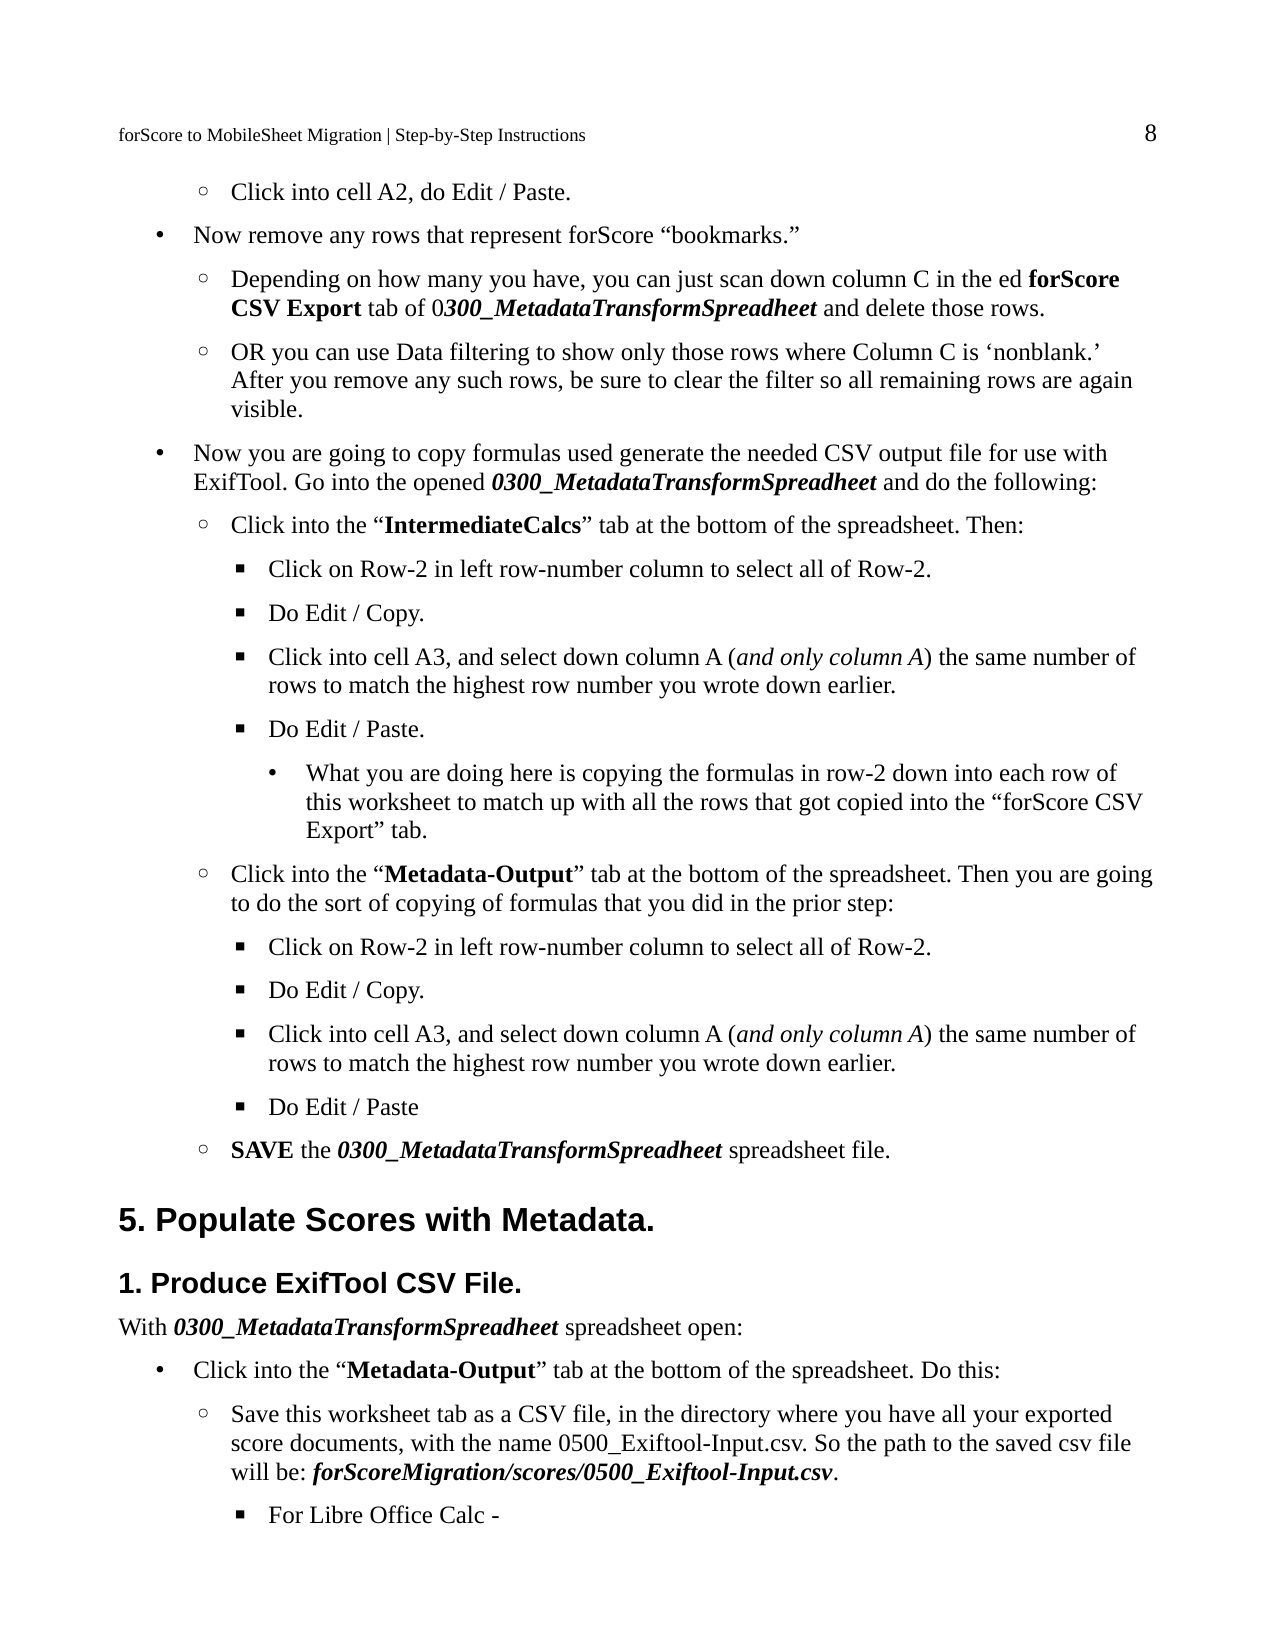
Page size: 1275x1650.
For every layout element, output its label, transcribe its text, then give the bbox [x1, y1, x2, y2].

list Do Edit / Copy. [231, 976, 1157, 1004]
list Click into the “Metadata-Output” tab at the bottom of the spreadsheet. Do this: [156, 1356, 1157, 1384]
list Do Edit / Paste [231, 1092, 1157, 1121]
list Click into cell A3, and select down column A (and only column A) the same number of rows to match the highest row number you wrote down earlier. [231, 642, 1157, 699]
list Click into the “Metadata-Output” tab at the bottom of the spreadsheet. Then you are going to do the sort of copying of formulas that you did in the prior step: [193, 859, 1157, 917]
list Click into cell A3, and select down column A (and only column A) the same number of rows to match the highest row number you wrote down earlier. [231, 1019, 1157, 1077]
list Do Edit / Copy. [231, 598, 1157, 627]
list What you are doing here is copying the formulas in row-2 down into each row of this worksheet to match up with all the rows that got copied into the “forScore CSV Export” tab. [268, 758, 1157, 844]
text With 0300_MetadataTransformSpreadheet spreadsheet open: [118, 1312, 1157, 1341]
list SAVE the 0300_MetadataTransformSpreadheet spreadsheet file. [193, 1136, 1157, 1164]
list Now remove any rows that represent forScore “bookmarks.” [156, 221, 1157, 249]
list OR you can use Data filtering to show only those rows where Column C is ‘nonblank.’ After you remove any such rows, be sure to clear the filter so all remaining rows are again visible. [193, 337, 1157, 423]
list Save this worksheet tab as a CSV file, in the directory where you have all your exported score documents, with the name 0500_Exiftool-Input.csv. So the path to the saved csv file will be: forScoreMigration/scores/0500_Exiftool-Input.csv. [193, 1399, 1157, 1486]
list Click into cell A2, do Edit / Paste. [193, 177, 1157, 206]
list Now you are going to copy formulas used generate the needed CSV output file for use with ExifTool. Go into the opened 0300_MetadataTransformSpreadheet and do the following: [156, 438, 1157, 496]
list For Libre Office Calc - [231, 1501, 1157, 1529]
list Do Edit / Paste. [231, 714, 1157, 743]
subtitle 5. Populate Scores with Metadata. [118, 1200, 1157, 1239]
list Click on Row-2 in left row-number column to select all of Row-2. [231, 554, 1157, 583]
list Depending on how many you have, you can just scan down column C in the ed forScore CSV Export tab of 0300_MetadataTransformSpreadheet and delete those rows. [193, 264, 1157, 322]
list Click on Row-2 in left row-number column to select all of Row-2. [231, 932, 1157, 961]
list Click into the “IntermediateCalcs” tab at the bottom of the spreadsheet. Then: [193, 511, 1157, 539]
subtitle 1. Produce ExifTool CSV File. [118, 1266, 1157, 1299]
